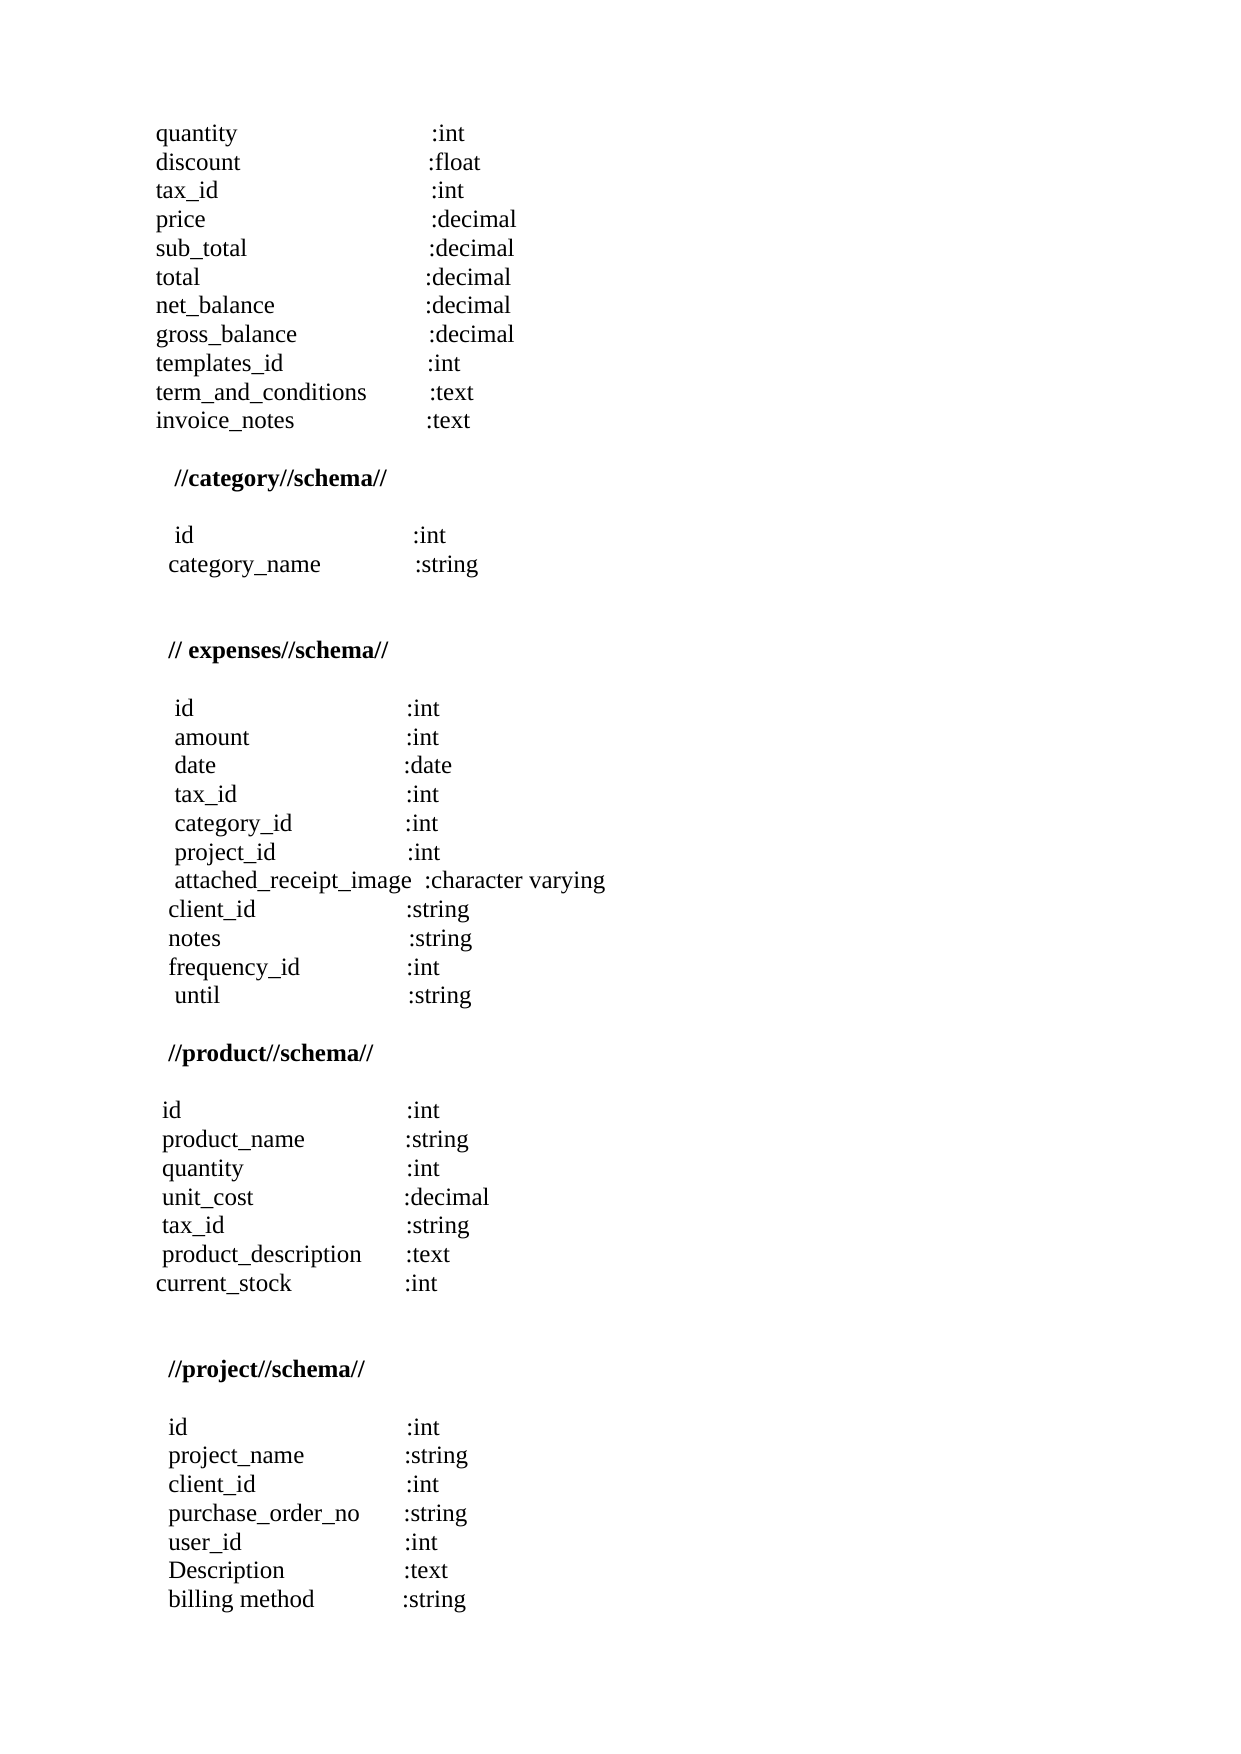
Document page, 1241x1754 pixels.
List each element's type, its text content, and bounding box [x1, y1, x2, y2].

text notes :string [118, 923, 1122, 952]
text price :decimal [118, 204, 1122, 233]
text product_description :text [118, 1239, 1122, 1268]
text id :int [118, 521, 1122, 549]
text net_balance :decimal [118, 291, 1122, 319]
text client_id :string [118, 894, 1122, 923]
text id :int [118, 1412, 1122, 1441]
text unit_cost :decimal [118, 1182, 1122, 1211]
text attached_receipt_image :character varying [118, 866, 1122, 894]
text templates_id :int [118, 348, 1122, 377]
text date :date [118, 751, 1122, 779]
text discount :float [118, 147, 1122, 176]
text id :int [118, 693, 1122, 722]
text quantity :int [118, 118, 1122, 147]
text id :int [118, 1096, 1122, 1124]
text amount :int [118, 722, 1122, 751]
text gross_balance :decimal [118, 319, 1122, 348]
text user_id :int [118, 1527, 1122, 1556]
text term_and_conditions :text [118, 377, 1122, 406]
text tax_id :int [118, 779, 1122, 808]
text quantity :int [118, 1153, 1122, 1182]
text project_id :int [118, 837, 1122, 866]
text // expenses//schema// [118, 636, 1122, 664]
text frequency_id :int [118, 952, 1122, 981]
text Description :text [118, 1556, 1122, 1584]
text invoice_notes :text [118, 406, 1122, 434]
text tax_id :string [118, 1211, 1122, 1239]
text category_id :int [118, 808, 1122, 837]
text product_name :string [118, 1124, 1122, 1153]
text until :string [118, 981, 1122, 1009]
text total :decimal [118, 262, 1122, 291]
text //product//schema// [118, 1038, 1122, 1067]
text project_name :string [118, 1441, 1122, 1469]
text purchase_order_no :string [118, 1498, 1122, 1527]
text current_stock :int [118, 1268, 1122, 1297]
text category_name :string [118, 549, 1122, 578]
text tax_id :int [118, 176, 1122, 204]
text client_id :int [118, 1469, 1122, 1498]
text sub_total :decimal [118, 233, 1122, 262]
text billing method :string [118, 1584, 1122, 1613]
text //category//schema// [118, 463, 1122, 492]
text //project//schema// [118, 1354, 1122, 1383]
